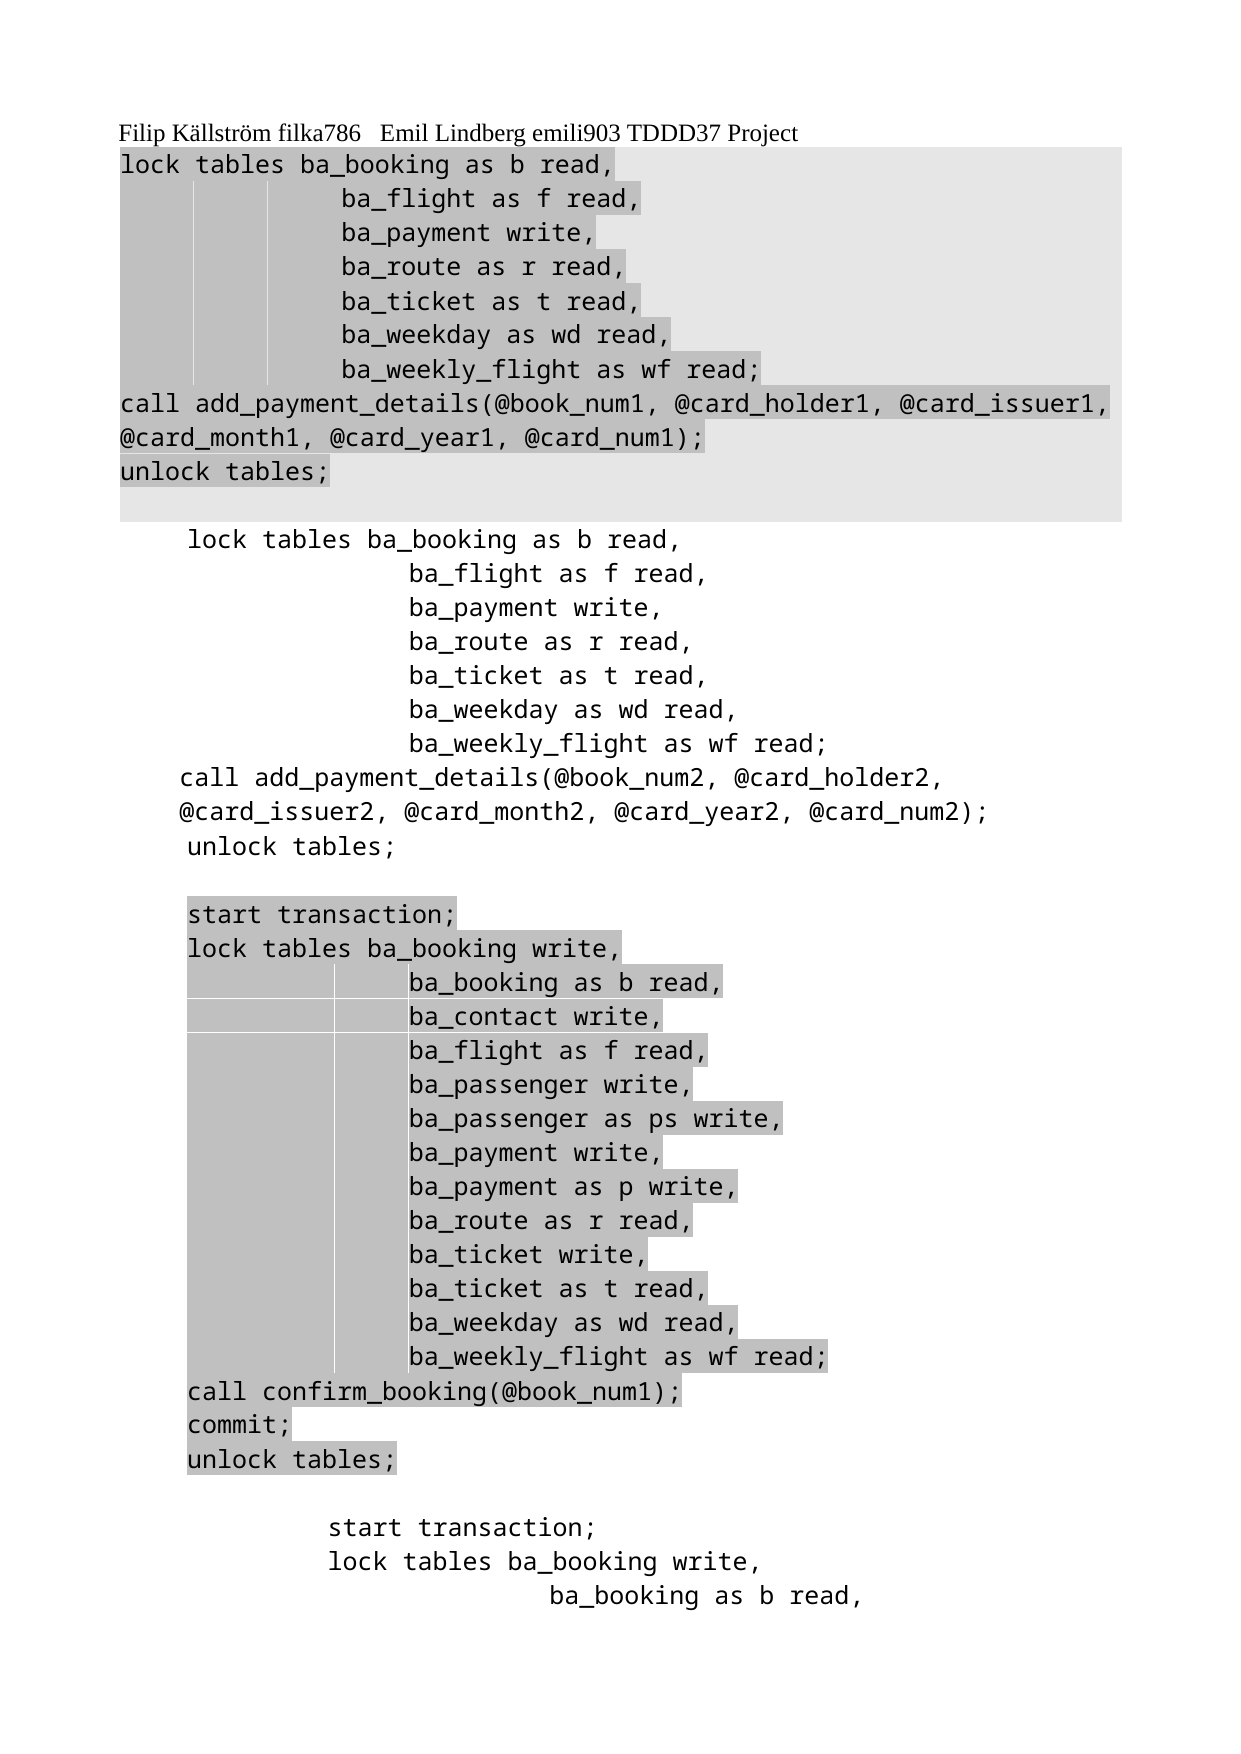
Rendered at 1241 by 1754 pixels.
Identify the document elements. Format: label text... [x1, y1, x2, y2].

text call confirm_booking(@book_num1); [187, 1373, 1122, 1407]
text ba_flight as f read, [187, 1032, 1122, 1067]
text ba_payment write, [120, 215, 1122, 249]
text lock tables ba_booking as b read, [187, 522, 1122, 556]
text call add_payment_details(@book_num1, @card_holder1, @card_issuer1, @card_month1, @card_year1, @card_num1); [120, 385, 1122, 453]
text commit; [187, 1407, 1122, 1441]
text ba_weekday as wd read, [120, 317, 1122, 351]
text lock tables ba_booking write, [327, 1543, 1122, 1577]
text ba_payment as p write, [187, 1169, 1122, 1203]
text unlock tables; [187, 1441, 1122, 1475]
text ba_weekly_flight as wf read; [187, 1339, 1122, 1373]
text ba_ticket as t read, [187, 658, 1122, 692]
text ba_route as r read, [187, 1203, 1122, 1237]
text start transaction; [187, 896, 1122, 930]
text ba_weekday as wd read, [187, 692, 1122, 726]
text lock tables ba_booking as b read, [120, 147, 1122, 181]
text ba_payment write, [187, 1135, 1122, 1169]
text start transaction; [327, 1509, 1122, 1543]
text ba_flight as f read, [120, 181, 1122, 215]
text ba_route as r read, [187, 624, 1122, 658]
text ba_booking as b read, [327, 1577, 1122, 1612]
text ba_ticket as t read, [120, 283, 1122, 317]
text ba_payment write, [187, 590, 1122, 624]
text ba_booking as b read, [187, 964, 1122, 998]
text lock tables ba_booking write, [187, 930, 1122, 964]
text ba_passenger write, [187, 1067, 1122, 1101]
text unlock tables; [120, 453, 1122, 487]
text ba_ticket write, [187, 1237, 1122, 1271]
text ba_weekly_flight as wf read; [120, 351, 1122, 385]
text ba_flight as f read, [187, 556, 1122, 590]
text call add_payment_details(@book_num2, @card_holder2, @card_issuer2, @card_month2, @card_year2, @card_num2); [179, 760, 1122, 828]
text ba_route as r read, [120, 249, 1122, 283]
text ba_contact write, [187, 998, 1122, 1032]
text unlock tables; [187, 828, 1122, 862]
text ba_passenger as ps write, [187, 1101, 1122, 1135]
text ba_weekday as wd read, [187, 1305, 1122, 1339]
text ba_ticket as t read, [187, 1271, 1122, 1305]
text ba_weekly_flight as wf read; [187, 726, 1122, 760]
